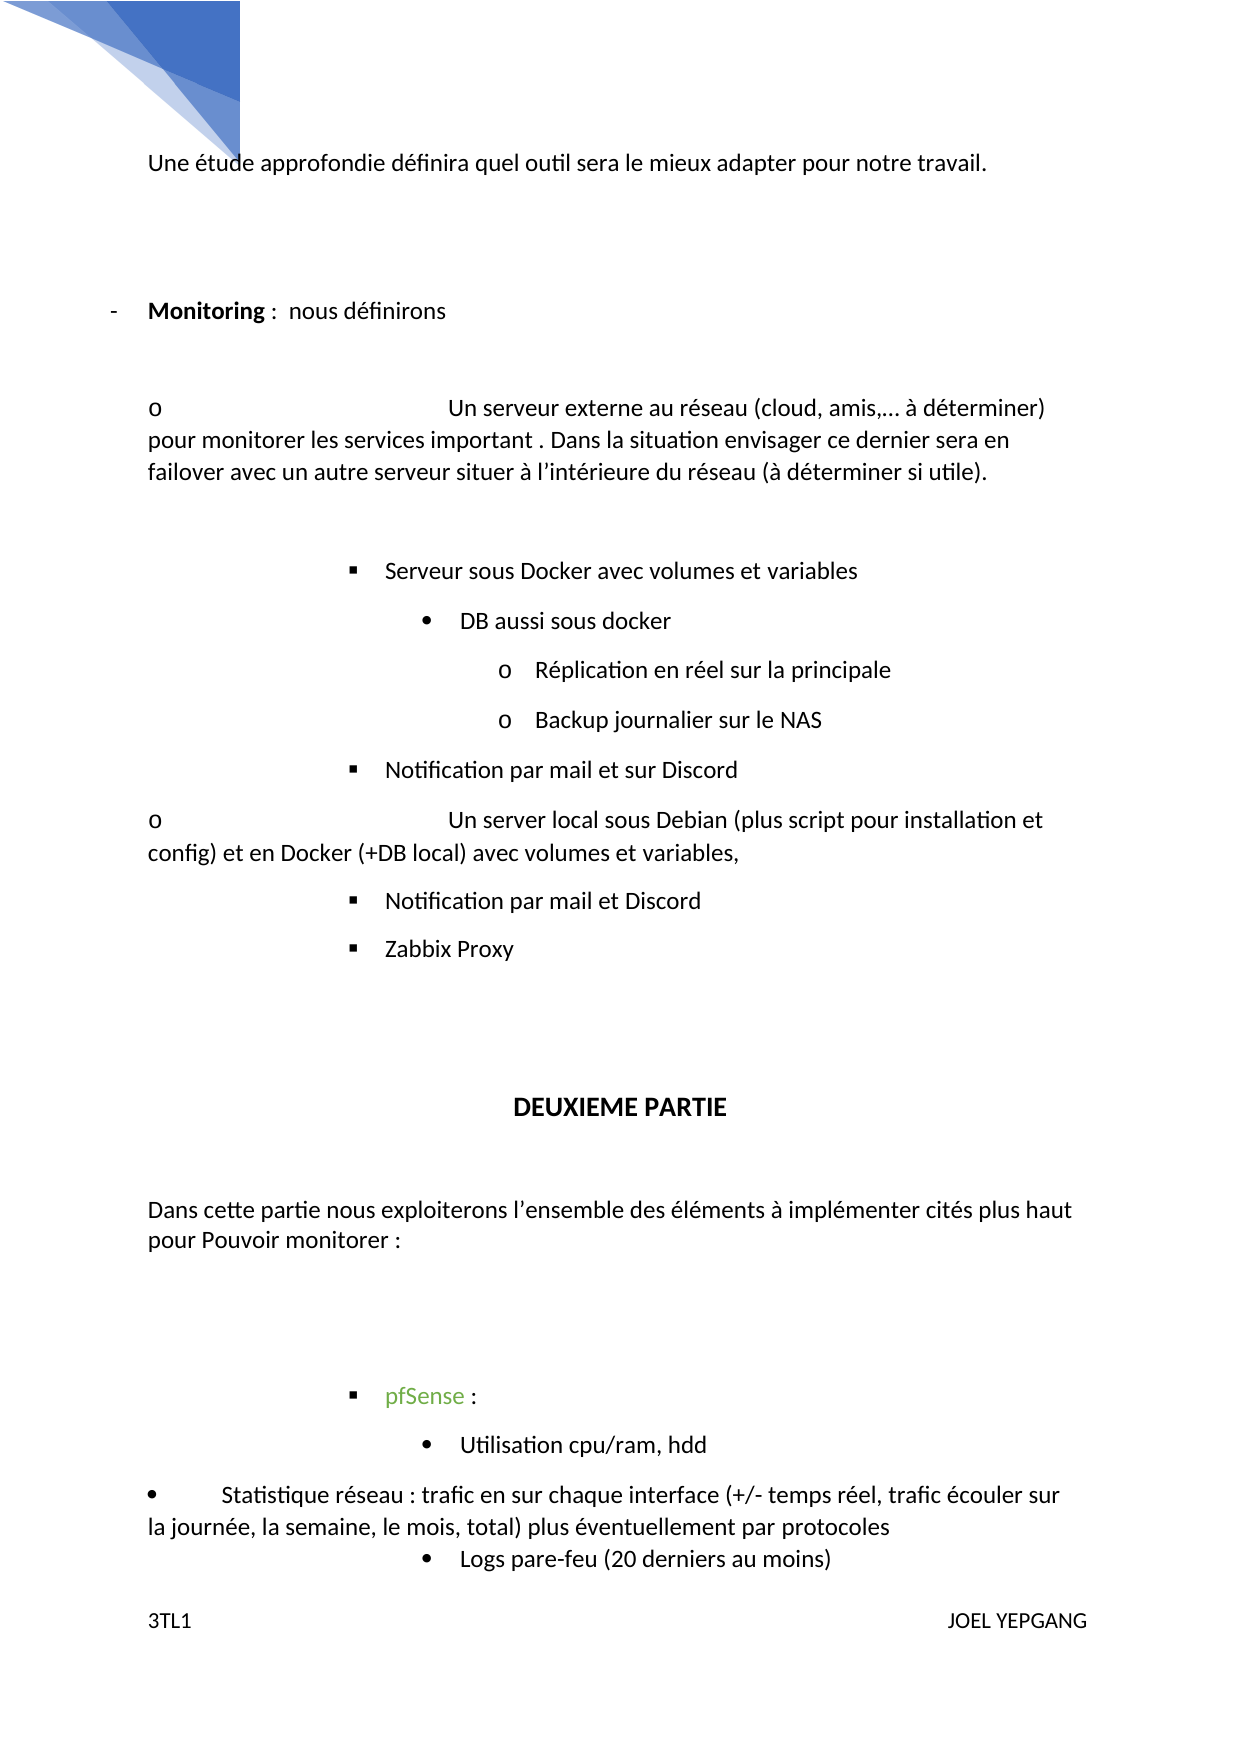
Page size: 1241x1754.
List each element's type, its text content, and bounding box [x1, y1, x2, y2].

list Monitoring : nous définirons [110, 295, 1093, 325]
list Backup journalier sur le NAS [497, 704, 1093, 736]
list Zabbix Proxy [347, 933, 1093, 964]
list Utilisation cpu/ram, hdd [422, 1429, 1093, 1460]
list Un server local sous Debian (plus script pour installation et config) et en Docker (+DB local) avec volumes et variables, [148, 804, 1081, 867]
list pfSense : [347, 1380, 1093, 1410]
list Notification par mail et Discord [347, 885, 1093, 916]
text Une étude approfondie définira quel outil sera le mieux adapter pour notre travail. [148, 148, 1093, 178]
text DEUXIEME PARTIE [148, 1088, 1093, 1123]
list Notification par mail et sur Discord [347, 755, 1093, 785]
list Réplication en réel sur la principale [497, 654, 1093, 686]
list Statistique réseau : trafic en sur chaque interface (+/- temps réel, trafic écouler sur la journée, la semaine, le mois, total) plus éventuellement par protocoles [148, 1479, 1077, 1542]
list DB aussi sous docker [422, 605, 1093, 636]
list Logs pare-feu (20 derniers au moins) [422, 1543, 1093, 1574]
text Dans cette partie nous exploiterons l’ensemble des éléments à implémenter cités plus haut pour Pouvoir monitorer : [148, 1194, 1093, 1255]
list Serveur sous Docker avec volumes et variables [347, 555, 1093, 586]
list Un serveur externe au réseau (cloud, amis,… à déterminer) pour monitorer les services important . Dans la situation envisager ce dernier sera en failover avec un autre serveur situer à l’intérieure du réseau (à déterminer si utile). [148, 392, 1056, 486]
